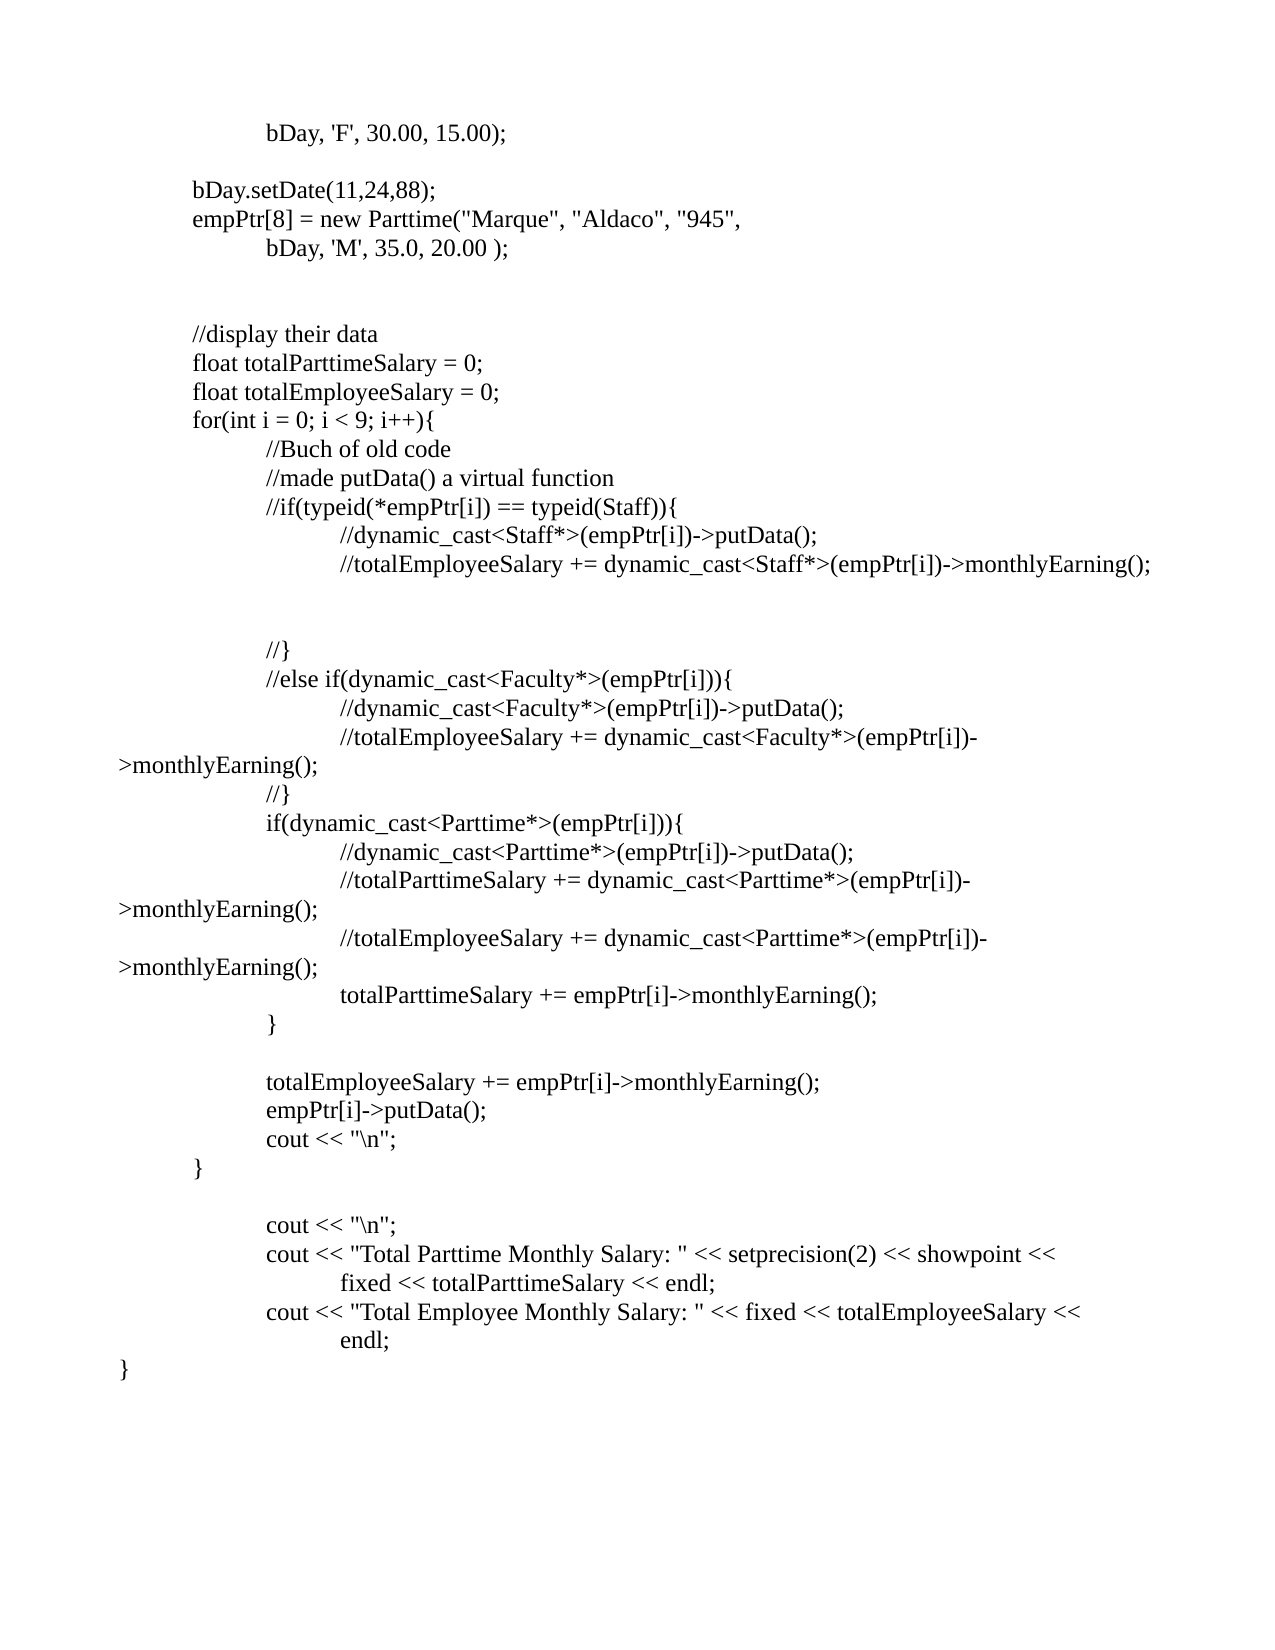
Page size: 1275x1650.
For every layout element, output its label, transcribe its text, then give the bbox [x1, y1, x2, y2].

text } [118, 1153, 1157, 1182]
text fixed << totalParttimeSalary << endl; [118, 1268, 1157, 1297]
text //made putData() a virtual function [118, 463, 1157, 492]
text //} [118, 779, 1157, 808]
text bDay.setDate(11,24,88); [118, 176, 1157, 204]
text float totalEmployeeSalary = 0; [118, 377, 1157, 406]
text for(int i = 0; i < 9; i++){ [118, 406, 1157, 434]
text bDay, 'F', 30.00, 15.00); [118, 118, 1157, 147]
text float totalParttimeSalary = 0; [118, 348, 1157, 377]
text } [118, 1009, 1157, 1038]
text //display their data [118, 319, 1157, 348]
text //totalParttimeSalary += dynamic_cast<Parttime*>(empPtr[i])->monthlyEarning(); [118, 866, 1157, 923]
text //Buch of old code [118, 434, 1157, 463]
text //} [118, 636, 1157, 664]
text //totalEmployeeSalary += dynamic_cast<Parttime*>(empPtr[i])->monthlyEarning(); [118, 923, 1157, 981]
text //totalEmployeeSalary += dynamic_cast<Faculty*>(empPtr[i])->monthlyEarning(); [118, 722, 1157, 779]
text //dynamic_cast<Faculty*>(empPtr[i])->putData(); [118, 693, 1157, 722]
text //dynamic_cast<Parttime*>(empPtr[i])->putData(); [118, 837, 1157, 866]
text endl; [118, 1326, 1157, 1354]
text //dynamic_cast<Staff*>(empPtr[i])->putData(); [118, 521, 1157, 549]
text if(dynamic_cast<Parttime*>(empPtr[i])){ [118, 808, 1157, 837]
text //else if(dynamic_cast<Faculty*>(empPtr[i])){ [118, 664, 1157, 693]
text } [118, 1354, 1157, 1383]
text cout << "\n"; [118, 1211, 1157, 1239]
text empPtr[i]->putData(); [118, 1096, 1157, 1124]
text cout << "\n"; [118, 1124, 1157, 1153]
text cout << "Total Employee Monthly Salary: " << fixed << totalEmployeeSalary << [118, 1297, 1157, 1326]
text empPtr[8] = new Parttime("Marque", "Aldaco", "945", [118, 204, 1157, 233]
text //totalEmployeeSalary += dynamic_cast<Staff*>(empPtr[i])->monthlyEarning(); [118, 549, 1157, 578]
text totalParttimeSalary += empPtr[i]->monthlyEarning(); [118, 981, 1157, 1009]
text //if(typeid(*empPtr[i]) == typeid(Staff)){ [118, 492, 1157, 521]
text totalEmployeeSalary += empPtr[i]->monthlyEarning(); [118, 1067, 1157, 1096]
text bDay, 'M', 35.0, 20.00 ); [118, 233, 1157, 262]
text cout << "Total Parttime Monthly Salary: " << setprecision(2) << showpoint << [118, 1239, 1157, 1268]
